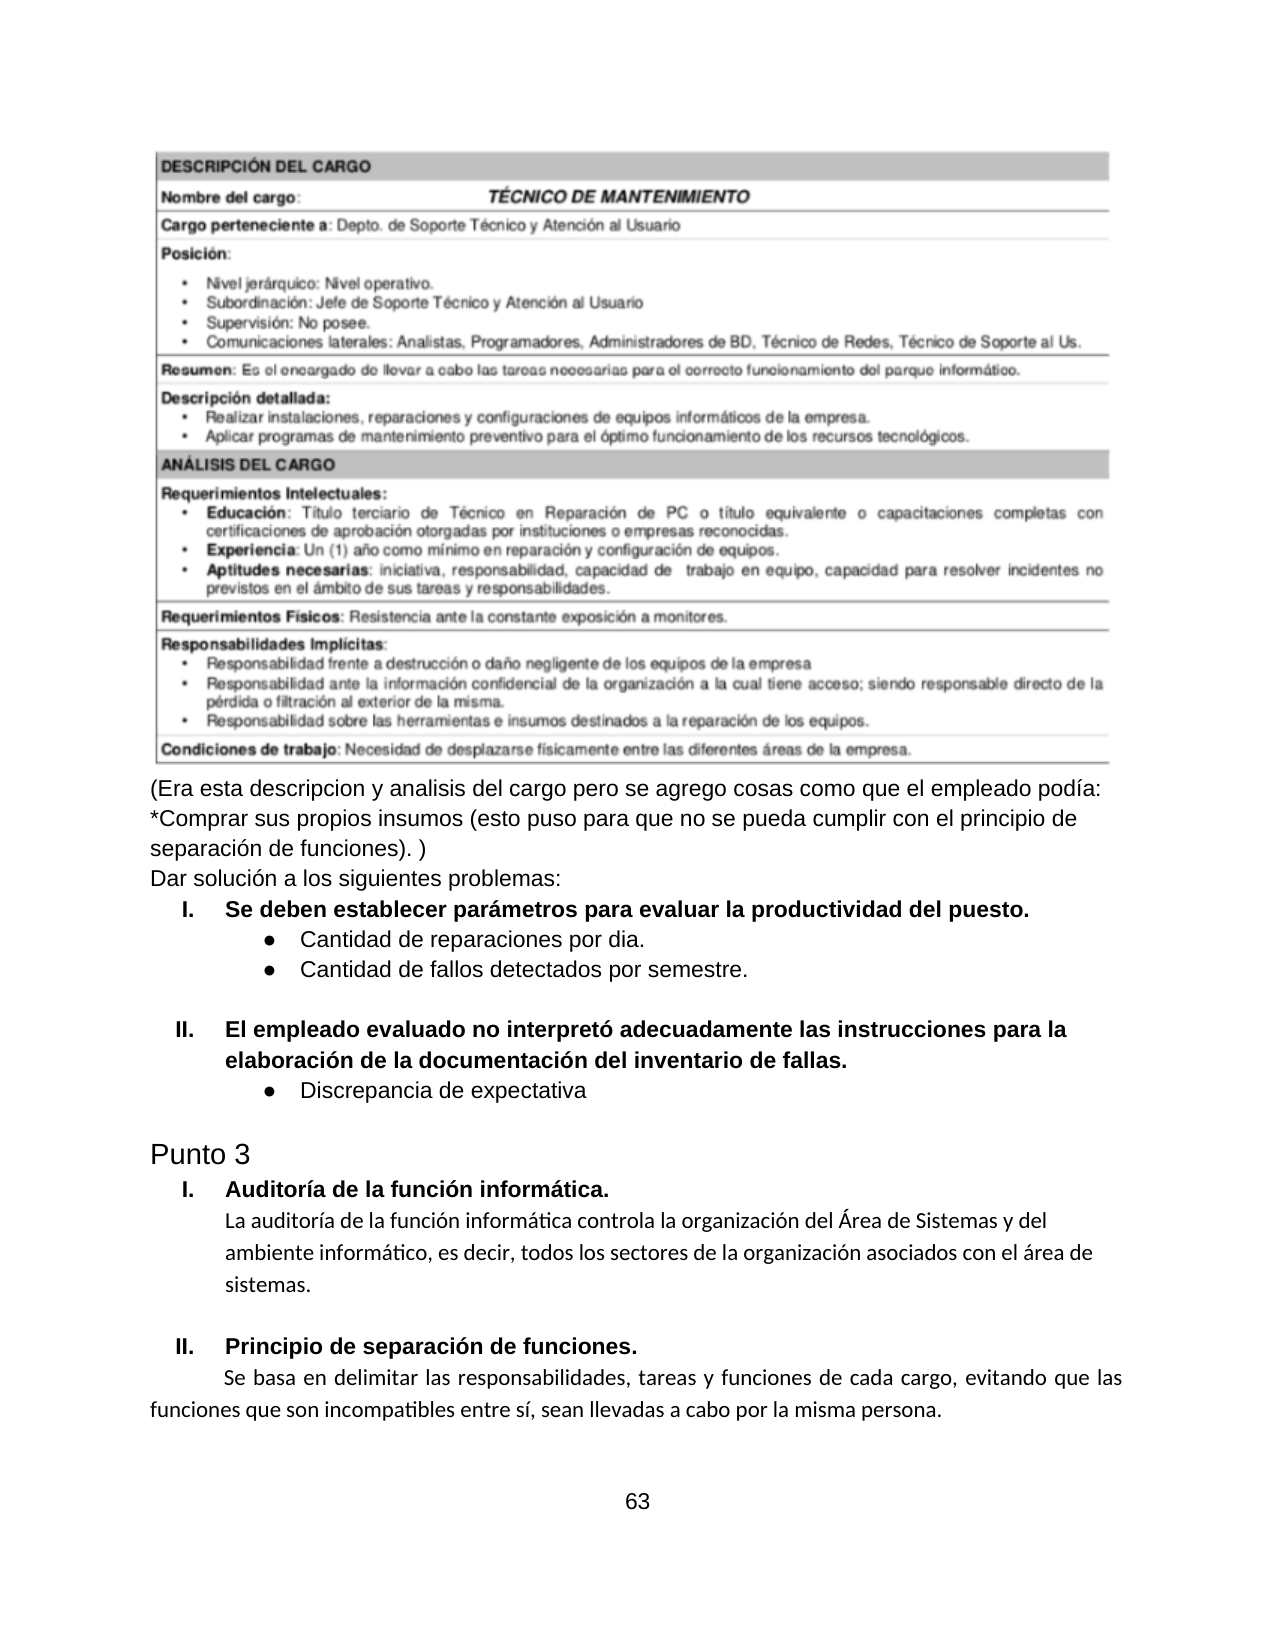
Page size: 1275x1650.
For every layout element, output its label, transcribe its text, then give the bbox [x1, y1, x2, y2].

list Principio de separación de funciones. [194, 1333, 1125, 1359]
list Auditoría de la función informática. [194, 1176, 1125, 1202]
text Se basa en delimitar las responsabilidades, tareas y funciones de cada cargo, evitando que las funciones que son incompatibles entre sí, sean llevadas a cabo por la misma persona. [150, 1363, 1125, 1423]
list Se deben establecer parámetros para evaluar la productividad del puesto. [194, 896, 1125, 922]
list Cantidad de fallos detectados por semestre. [262, 956, 1125, 982]
picture [150, 150, 1125, 771]
text (Era esta descripcion y analisis del cargo pero se agrego cosas como que el empleado podía: [150, 775, 1125, 801]
text Punto 3 [150, 1137, 1125, 1171]
list Discrepancia de expectativa [262, 1077, 1125, 1103]
list Cantidad de reparaciones por dia. [262, 926, 1125, 952]
text La auditoría de la función informática controla la organización del Área de Sistemas y del ambiente informático, es decir, todos los sectores de la organización asociados con el área de sistemas. [225, 1206, 1125, 1298]
text *Comprar sus propios insumos (esto puso para que no se pueda cumplir con el principio de separación de funciones). ) [150, 805, 1125, 861]
list El empleado evaluado no interpretó adecuadamente las instrucciones para la elaboración de la documentación del inventario de fallas. [194, 1016, 1125, 1073]
text Dar solución a los siguientes problemas: [150, 865, 1125, 892]
